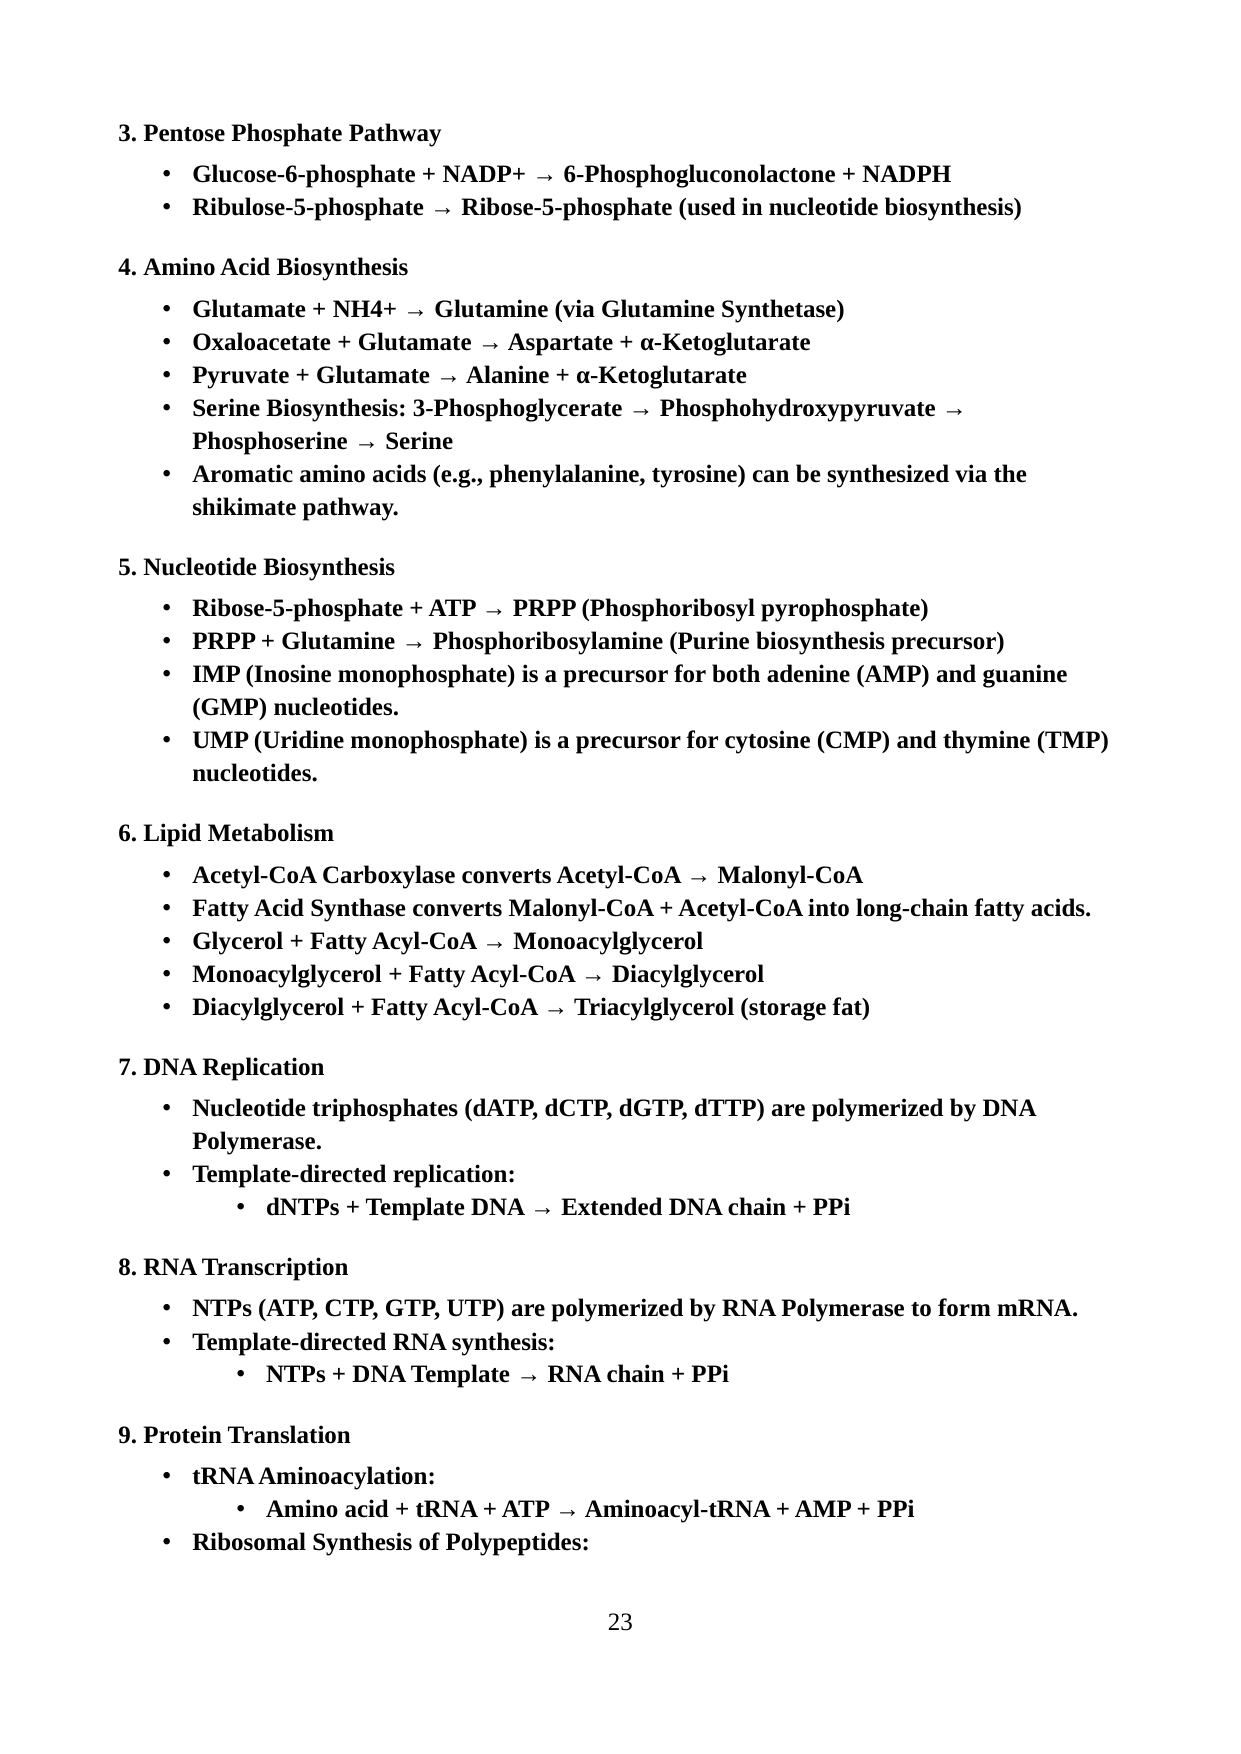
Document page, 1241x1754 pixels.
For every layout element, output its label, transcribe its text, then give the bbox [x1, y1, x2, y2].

list Template-directed RNA synthesis: [162, 1327, 1122, 1355]
list Fatty Acid Synthase converts Malonyl-CoA + Acetyl-CoA into long-chain fatty acids. [162, 893, 1122, 921]
list NTPs + DNA Template → RNA chain + PPi [236, 1359, 1122, 1388]
list Serine Biosynthesis: 3-Phosphoglycerate → Phosphohydroxypyruvate → Phosphoserine → Serine [162, 393, 1122, 454]
subtitle 5. Nucleotide Biosynthesis [118, 552, 1122, 581]
subtitle 8. RNA Transcription [118, 1252, 1122, 1281]
subtitle 4. Amino Acid Biosynthesis [118, 252, 1122, 281]
list Pyruvate + Glutamate → Alanine + α-Ketoglutarate [162, 360, 1122, 388]
subtitle 9. Protein Translation [118, 1420, 1122, 1448]
list Aromatic amino acids (e.g., phenylalanine, tyrosine) can be synthesized via the shikimate pathway. [162, 459, 1122, 521]
list Glutamate + NH4+ → Glutamine (via Glutamine Synthetase) [162, 294, 1122, 322]
list Monoacylglycerol + Fatty Acyl-CoA → Diacylglycerol [162, 959, 1122, 987]
list Ribosomal Synthesis of Polypeptides: [162, 1527, 1122, 1556]
list Nucleotide triphosphates (dATP, dCTP, dGTP, dTTP) are polymerized by DNA Polymerase. [162, 1093, 1122, 1155]
list IMP (Inosine monophosphate) is a precursor for both adenine (AMP) and guanine (GMP) nucleotides. [162, 659, 1122, 721]
list dNTPs + Template DNA → Extended DNA chain + PPi [236, 1192, 1122, 1221]
subtitle 3. Pentose Phosphate Pathway [118, 118, 1122, 147]
list Glucose-6-phosphate + NADP+ → 6-Phosphogluconolactone + NADPH [162, 159, 1122, 188]
list Ribose-5-phosphate + ATP → PRPP (Phosphoribosyl pyrophosphate) [162, 593, 1122, 622]
list NTPs (ATP, CTP, GTP, UTP) are polymerized by RNA Polymerase to form mRNA. [162, 1293, 1122, 1322]
list Oxaloacetate + Glutamate → Aspartate + α-Ketoglutarate [162, 327, 1122, 356]
list Template-directed replication: [162, 1159, 1122, 1188]
list Diacylglycerol + Fatty Acyl-CoA → Triacylglycerol (storage fat) [162, 992, 1122, 1021]
list UMP (Uridine monophosphate) is a precursor for cytosine (CMP) and thymine (TMP) nucleotides. [162, 725, 1122, 787]
list Acetyl-CoA Carboxylase converts Acetyl-CoA → Malonyl-CoA [162, 860, 1122, 888]
list Ribulose-5-phosphate → Ribose-5-phosphate (used in nucleotide biosynthesis) [162, 192, 1122, 221]
subtitle 7. DNA Replication [118, 1052, 1122, 1081]
list Glycerol + Fatty Acyl-CoA → Monoacylglycerol [162, 926, 1122, 954]
subtitle 6. Lipid Metabolism [118, 818, 1122, 847]
list PRPP + Glutamine → Phosphoribosylamine (Purine biosynthesis precursor) [162, 626, 1122, 655]
list tRNA Aminoacylation: [162, 1461, 1122, 1490]
list Amino acid + tRNA + ATP → Aminoacyl-tRNA + AMP + PPi [236, 1494, 1122, 1523]
